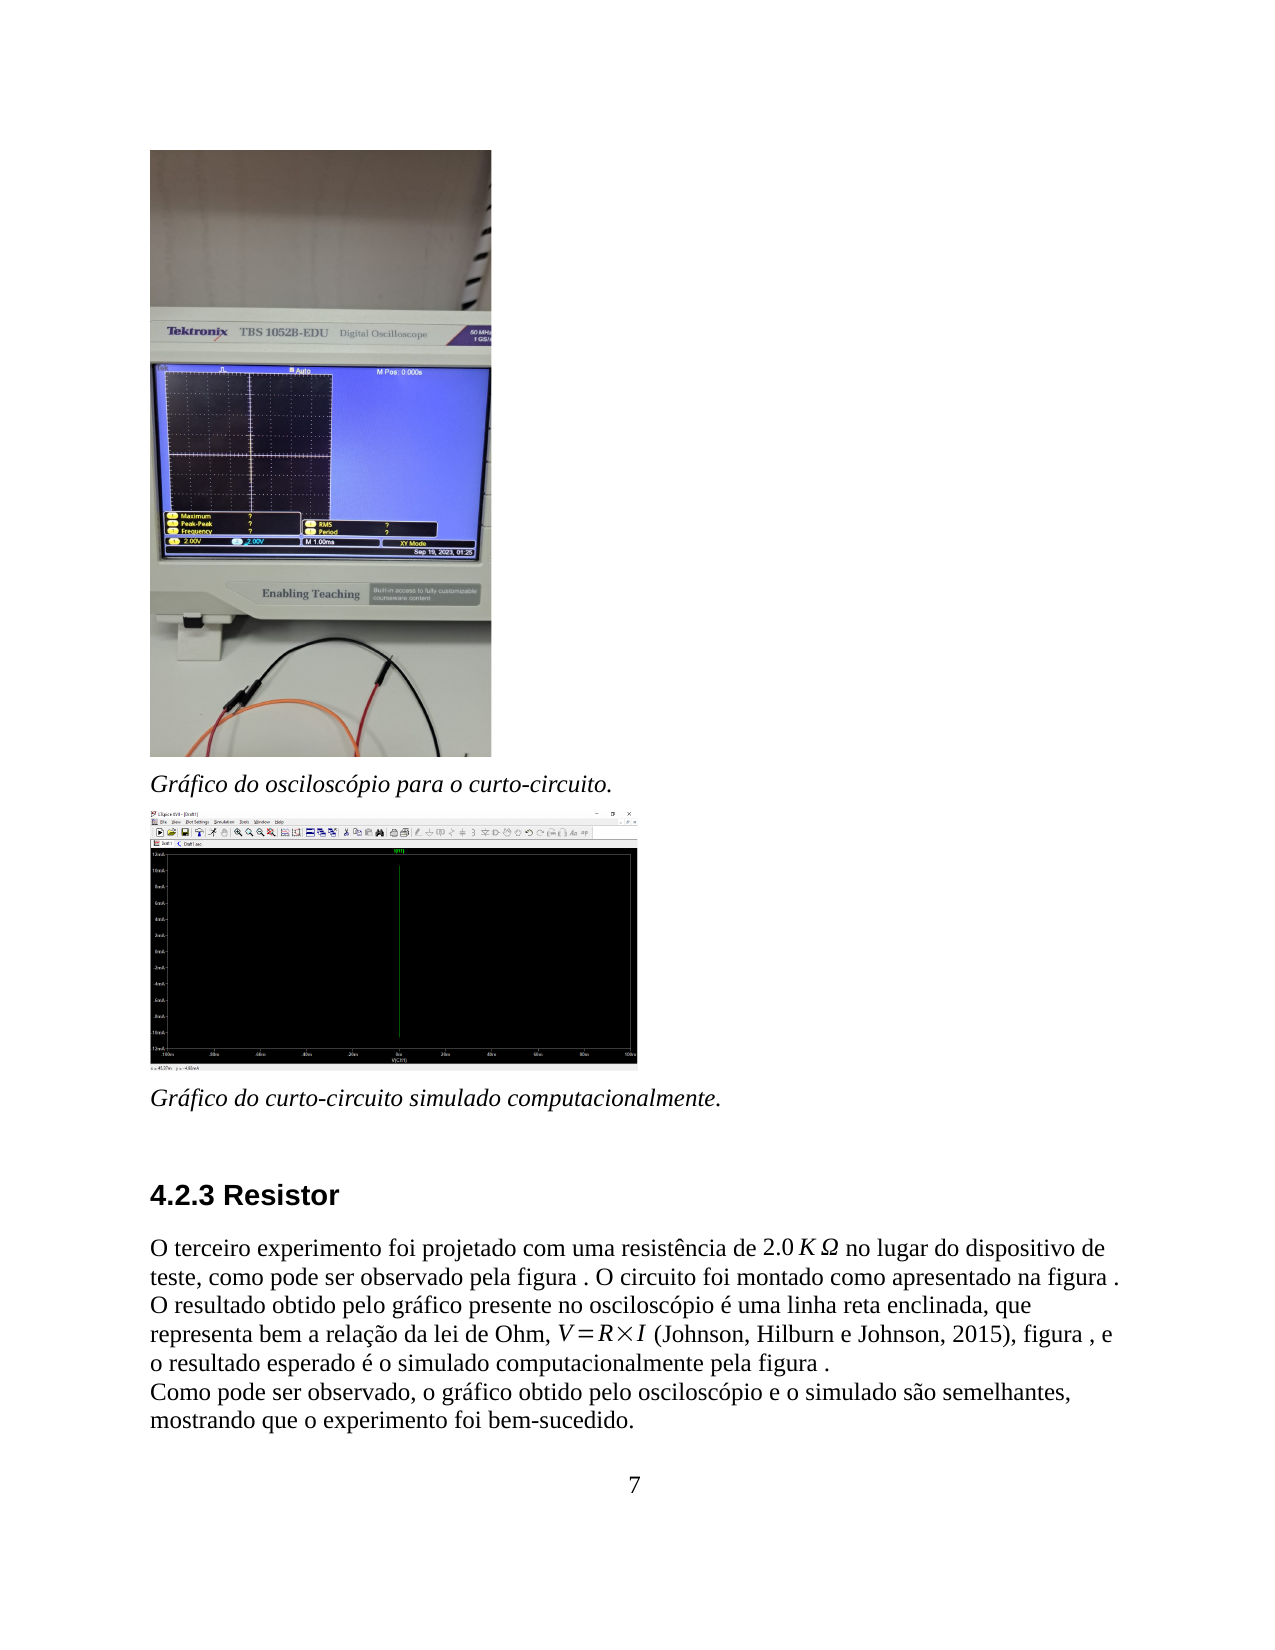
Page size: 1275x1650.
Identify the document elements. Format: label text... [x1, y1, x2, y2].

picture [150, 810, 638, 1071]
text O terceiro experimento foi projetado com uma resistência de no lugar do dispositivo de teste, como pode ser observado pela figura . O circuito foi montado como apresentado na figura . O resultado obtido pelo gráfico presente no osciloscópio é uma linha reta enclinada, que representa bem a relação da lei de Ohm, (Johnson, Hilburn e Johnson, 2015), figura , e o resultado esperado é o simulado computacionalmente pela figura . Como pode ser observado, o gráfico obtido pelo osciloscópio e o simulado são semelhantes, mostrando que o experimento foi bem-sucedido. [150, 1233, 1125, 1434]
picture [150, 150, 492, 757]
subtitle 4.2.3 Resistor [150, 1178, 1125, 1211]
text Gráfico do curto-circuito simulado computacionalmente. [150, 1083, 1125, 1112]
text Gráfico do osciloscópio para o curto-circuito. [150, 769, 1125, 798]
